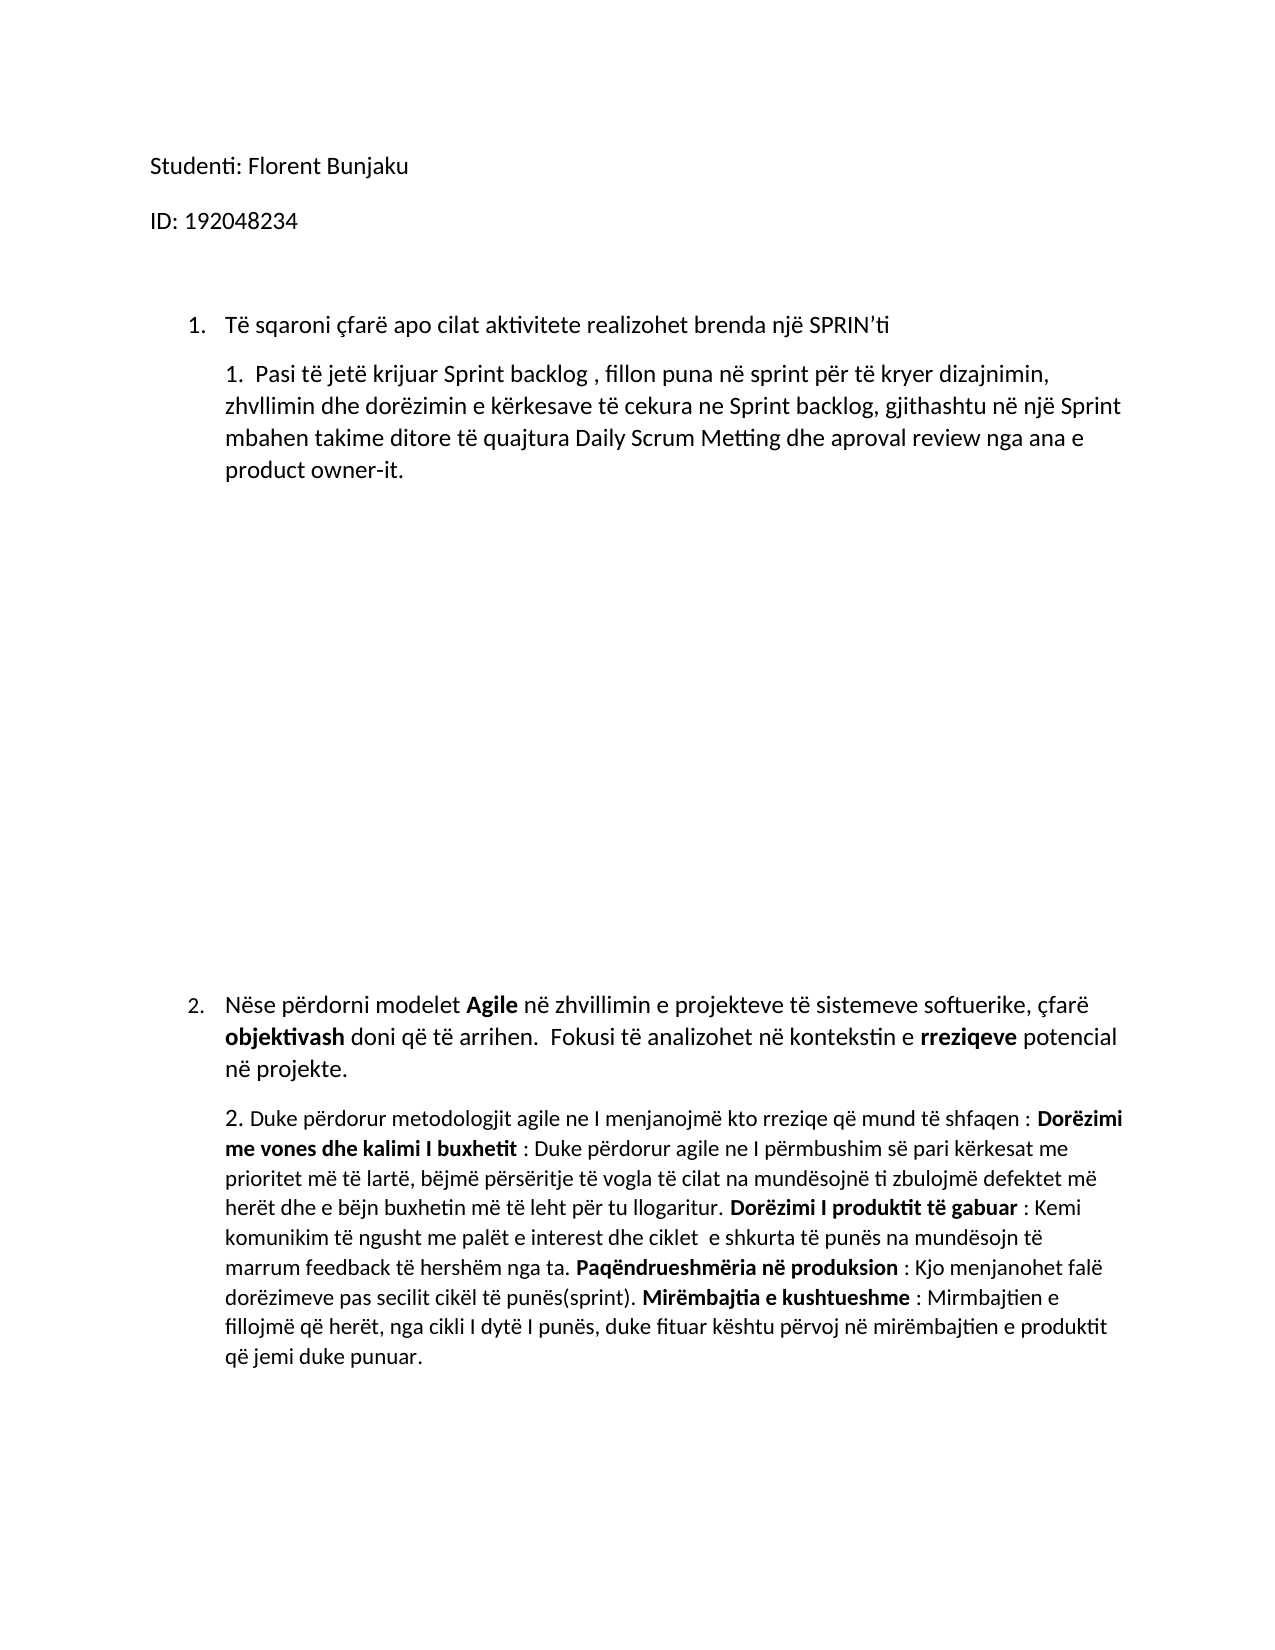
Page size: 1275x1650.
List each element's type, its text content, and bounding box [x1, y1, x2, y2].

list 1. Pasi të jetë krijuar Sprint backlog , fillon puna në sprint për të kryer dizajnimin, zhvllimin dhe dorëzimin e kërkesave të cekura ne Sprint backlog, gjithashtu në një Sprint mbahen takime ditore të quajtura Daily Scrum Metting dhe aproval review nga ana e product owner-it. [225, 358, 1125, 485]
text Studenti: Florent Bunjaku [150, 150, 1125, 181]
list Nëse përdorni modelet Agile në zhvillimin e projekteve të sistemeve softuerike, çfarë objektivash doni që të arrihen. Fokusi të analizohet në kontekstin e rreziqeve potencial në projekte. [187, 989, 1125, 1084]
text ID: 192048234 [150, 206, 1125, 236]
list 2. Duke përdorur metodologjit agile ne I menjanojmë kto rreziqe që mund të shfaqen : Dorëzimi me vones dhe kalimi I buxhetit : Duke përdorur agile ne I përmbushim së pari kërkesat me prioritet më të lartë, bëjmë përsëritje të vogla të cilat na mundësojnë ti zbulojmë defektet më herët dhe e bëjn buxhetin më të leht për tu llogaritur. Dorëzimi I produktit të gabuar : Kemi komunikim të ngusht me palët e interest dhe ciklet e shkurta të punës na mundësojn të marrum feedback të hershëm nga ta. Paqëndrueshmëria në produksion : Kjo menjanohet falë dorëzimeve pas secilit cikël të punës(sprint). Mirëmbajtia e kushtueshme : Mirmbajtien e fillojmë që herët, nga cikli I dytë I punës, duke fituar kështu përvoj në mirëmbajtien e produktit që jemi duke punuar. [225, 1102, 1125, 1370]
list Të sqaroni çfarë apo cilat aktivitete realizohet brenda një SPRIN’ti [187, 310, 1125, 340]
